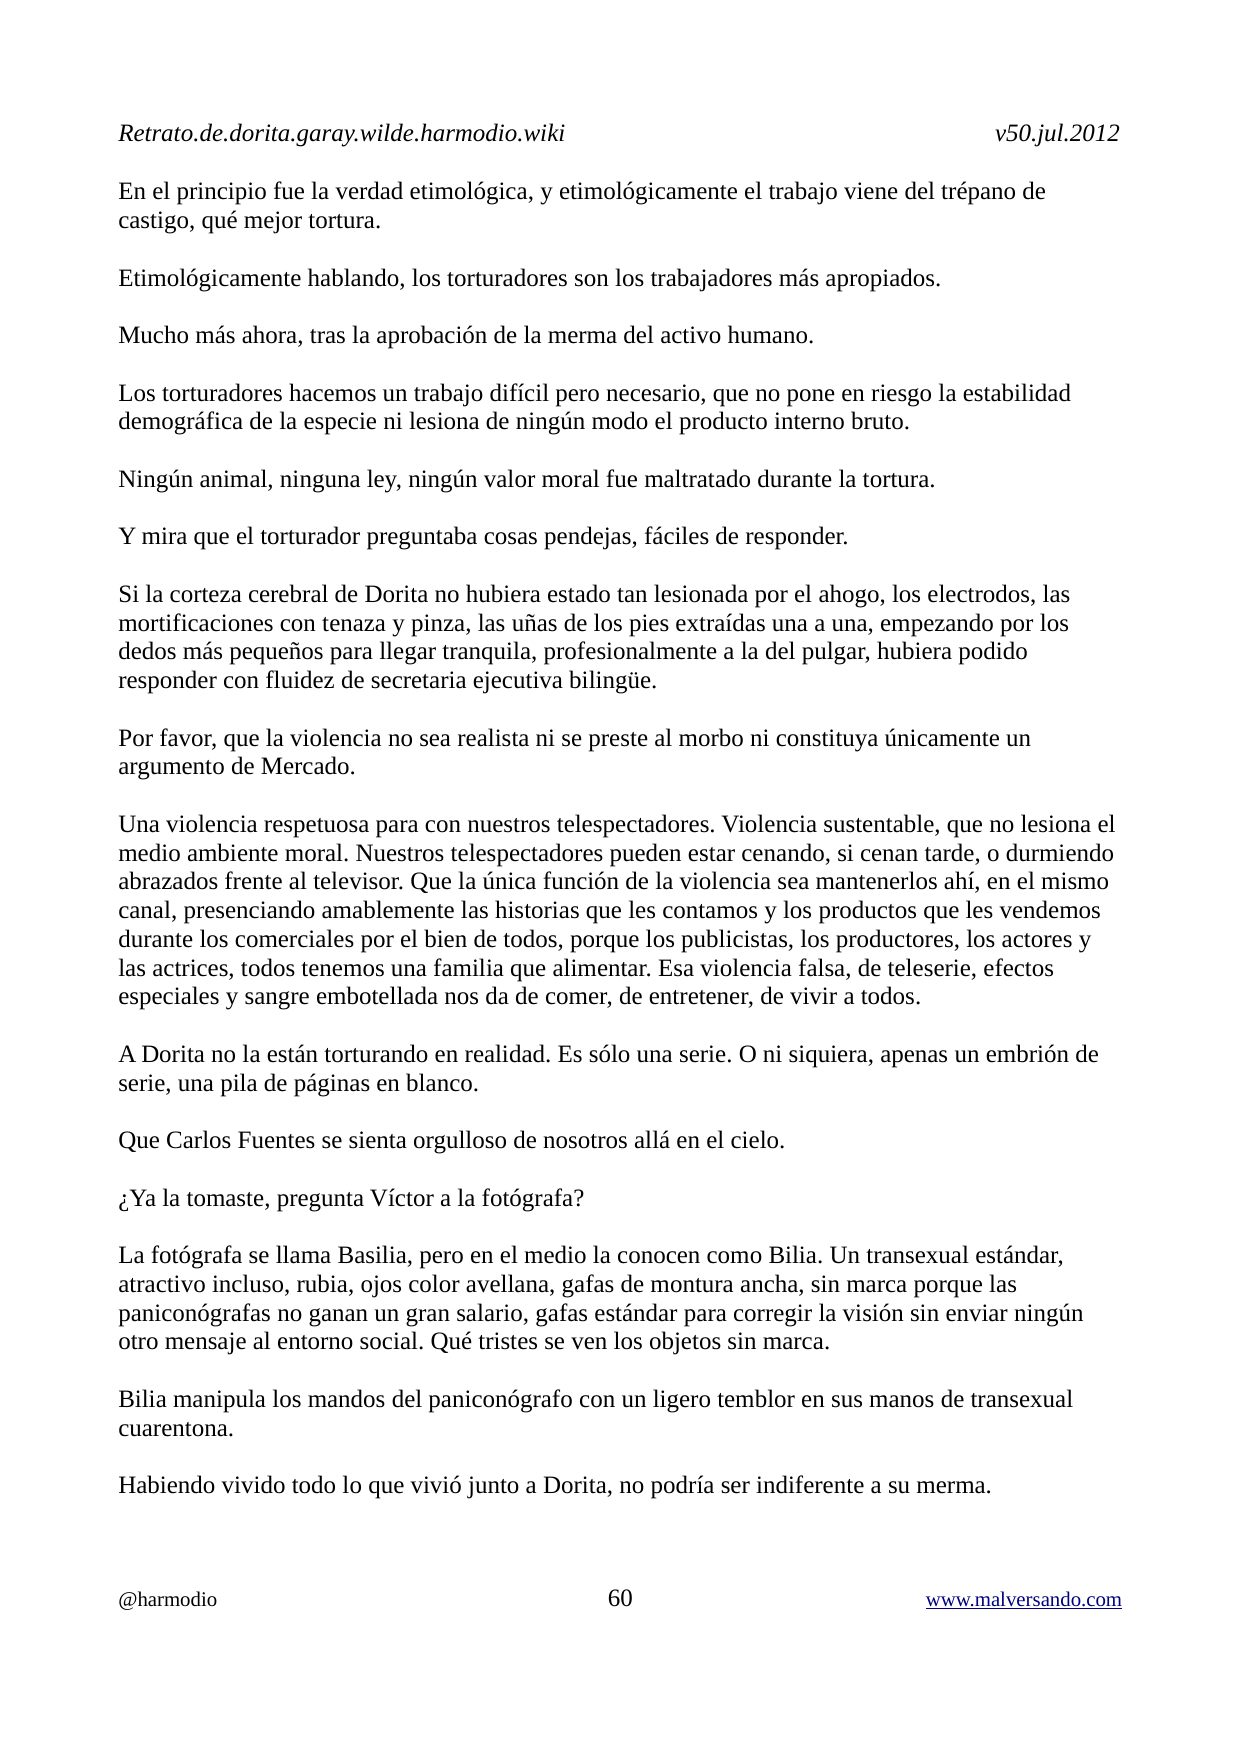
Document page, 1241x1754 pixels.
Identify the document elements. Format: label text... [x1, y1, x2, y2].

text Que Carlos Fuentes se sienta orgulloso de nosotros allá en el cielo. [118, 1125, 1122, 1154]
text Si la corteza cerebral de Dorita no hubiera estado tan lesionada por el ahogo, los electrodos, las mortificaciones con tenaza y pinza, las uñas de los pies extraídas una a una, empezando por los dedos más pequeños para llegar tranquila, profesionalmente a la del pulgar, hubiera podido responder con fluidez de secretaria ejecutiva bilingüe. [118, 579, 1122, 694]
text En el principio fue la verdad etimológica, y etimológicamente el trabajo viene del trépano de castigo, qué mejor tortura. [118, 176, 1122, 234]
text Etimológicamente hablando, los torturadores son los trabajadores más apropiados. [118, 263, 1122, 291]
text Bilia manipula los mandos del paniconógrafo con un ligero temblor en sus manos de transexual cuarentona. [118, 1384, 1122, 1441]
text Mucho más ahora, tras la aprobación de la merma del activo humano. [118, 320, 1122, 349]
text ¿Ya la tomaste, pregunta Víctor a la fotógrafa? [118, 1183, 1122, 1211]
text Y mira que el torturador preguntaba cosas pendejas, fáciles de responder. [118, 521, 1122, 550]
text Por favor, que la violencia no sea realista ni se preste al morbo ni constituya únicamente un argumento de Mercado. [118, 723, 1122, 780]
text La fotógrafa se llama Basilia, pero en el medio la conocen como Bilia. Un transexual estándar, atractivo incluso, rubia, ojos color avellana, gafas de montura ancha, sin marca porque las paniconógrafas no ganan un gran salario, gafas estándar para corregir la visión sin enviar ningún otro mensaje al entorno social. Qué tristes se ven los objetos sin marca. [118, 1240, 1122, 1355]
text Una violencia respetuosa para con nuestros telespectadores. Violencia sustentable, que no lesiona el medio ambiente moral. Nuestros telespectadores pueden estar cenando, si cenan tarde, o durmiendo abrazados frente al televisor. Que la única función de la violencia sea mantenerlos ahí, en el mismo canal, presenciando amablemente las historias que les contamos y los productos que les vendemos durante los comerciales por el bien de todos, porque los publicistas, los productores, los actores y las actrices, todos tenemos una familia que alimentar. Esa violencia falsa, de teleserie, efectos especiales y sangre embotellada nos da de comer, de entretener, de vivir a todos. [118, 809, 1122, 1010]
text A Dorita no la están torturando en realidad. Es sólo una serie. O ni siquiera, apenas un embrión de serie, una pila de páginas en blanco. [118, 1039, 1122, 1096]
text Los torturadores hacemos un trabajo difícil pero necesario, que no pone en riesgo la estabilidad demográfica de la especie ni lesiona de ningún modo el producto interno bruto. [118, 378, 1122, 435]
text Habiendo vivido todo lo que vivió junto a Dorita, no podría ser indiferente a su merma. [118, 1470, 1122, 1499]
text Ningún animal, ninguna ley, ningún valor moral fue maltratado durante la tortura. [118, 464, 1122, 493]
